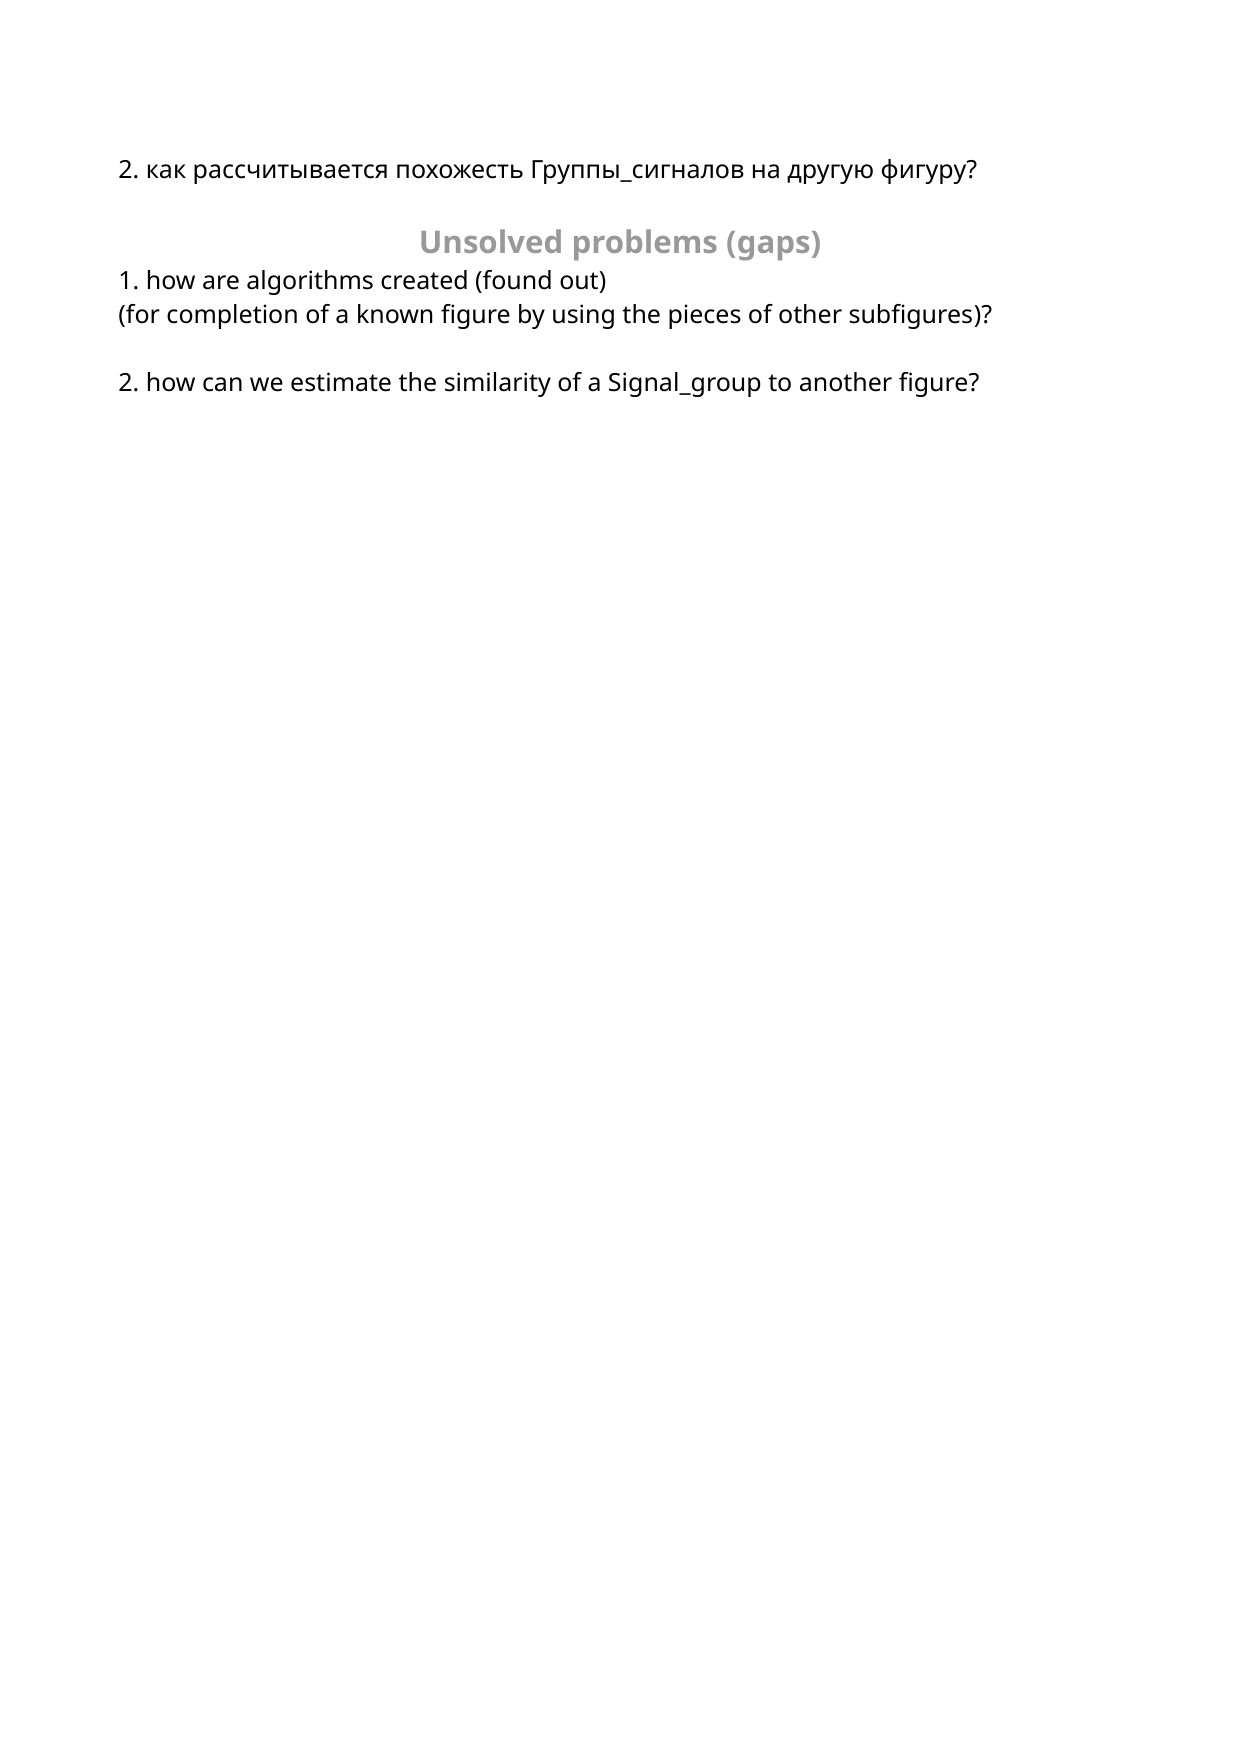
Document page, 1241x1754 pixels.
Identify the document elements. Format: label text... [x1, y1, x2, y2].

text 1. how are algorithms created (found out) [118, 263, 1122, 297]
text (for completion of a known figure by using the pieces of other subfigures)? [118, 297, 1122, 331]
text 2. how can we estimate the similarity of a Signal_group to another figure? [118, 365, 1122, 399]
text Unsolved problems (gaps) [118, 220, 1122, 263]
text 2. как рассчитывается похожесть Группы_сигналов на другую фигуру? [118, 152, 1122, 186]
